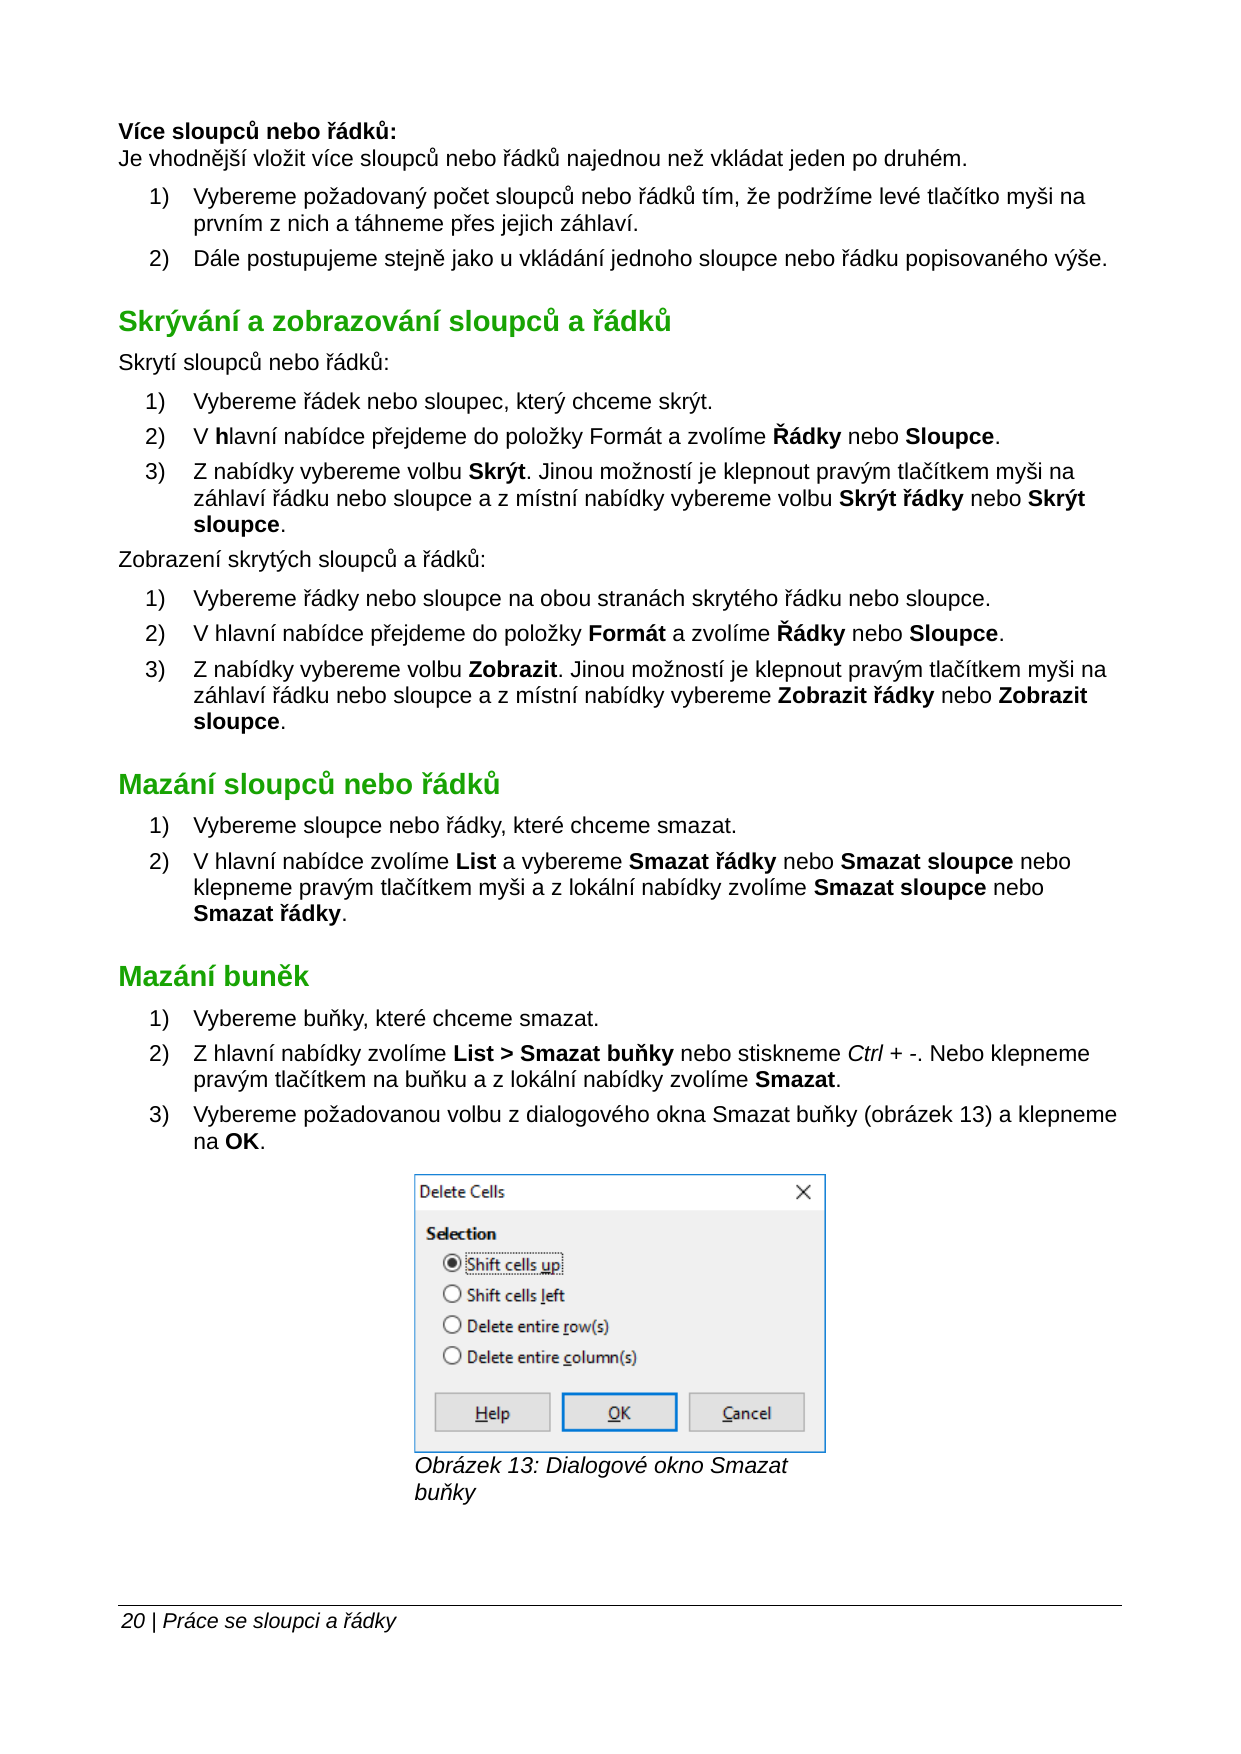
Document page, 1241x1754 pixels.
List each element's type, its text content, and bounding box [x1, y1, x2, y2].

list Vybereme požadovanou volbu z dialogového okna Smazat buňky (obrázek 13) a klepneme na OK. [169, 1101, 1122, 1154]
subtitle Mazání buněk [118, 959, 1122, 993]
list V hlavní nabídce zvolíme List a vybereme Smazat řádky nebo Smazat sloupce nebo klepneme pravým tlačítkem myši a z lokální nabídky zvolíme Smazat sloupce nebo Smazat řádky. [169, 848, 1122, 927]
list Vybereme buňky, které chceme smazat. [169, 1004, 1122, 1031]
list Je vhodnější vložit více sloupců nebo řádků najednou než vkládat jeden po druhém. [118, 144, 1122, 171]
list Z hlavní nabídky zvolíme List > Smazat buňky nebo stiskneme Ctrl + -. Nebo klepneme pravým tlačítkem na buňku a z lokální nabídky zvolíme Smazat. [169, 1040, 1122, 1092]
text Více sloupců nebo řádků: [118, 118, 1122, 144]
subtitle Mazání sloupců nebo řádků [118, 767, 1122, 801]
list V hlavní nabídce přejdeme do položky Formát a zvolíme Řádky nebo Sloupce. [165, 423, 1122, 449]
text Skrytí sloupců nebo řádků: [118, 349, 1122, 375]
list Vybereme řádky nebo sloupce na obou stranách skrytého řádku nebo sloupce. [165, 585, 1122, 611]
list Vybereme sloupce nebo řádky, které chceme smazat. [169, 812, 1122, 839]
text Obrázek 13: Dialogové okno Smazat buňky [414, 1453, 826, 1505]
subtitle Skrývání a zobrazování sloupců a řádků [118, 304, 1122, 337]
list Z nabídky vybereme volbu Zobrazit. Jinou možností je klepnout pravým tlačítkem myši na záhlaví řádku nebo sloupce a z místní nabídky vybereme Zobrazit řádky nebo Zobrazit sloupce. [165, 656, 1122, 734]
list Z nabídky vybereme volbu Skrýt. Jinou možností je klepnout pravým tlačítkem myši na záhlaví řádku nebo sloupce a z místní nabídky vybereme volbu Skrýt řádky nebo Skrýt sloupce. [165, 458, 1122, 537]
list Vybereme požadovaný počet sloupců nebo řádků tím, že podržíme levé tlačítko myši na prvním z nich a táhneme přes jejich záhlaví. [169, 183, 1122, 236]
picture [414, 1174, 826, 1453]
text Zobrazení skrytých sloupců a řádků: [118, 546, 1122, 573]
list V hlavní nabídce přejdeme do položky Formát a zvolíme Řádky nebo Sloupce. [165, 620, 1122, 647]
list Dále postupujeme stejně jako u vkládání jednoho sloupce nebo řádku popisovaného výše. [169, 245, 1122, 271]
list Vybereme řádek nebo sloupec, který chceme skrýt. [165, 388, 1122, 414]
